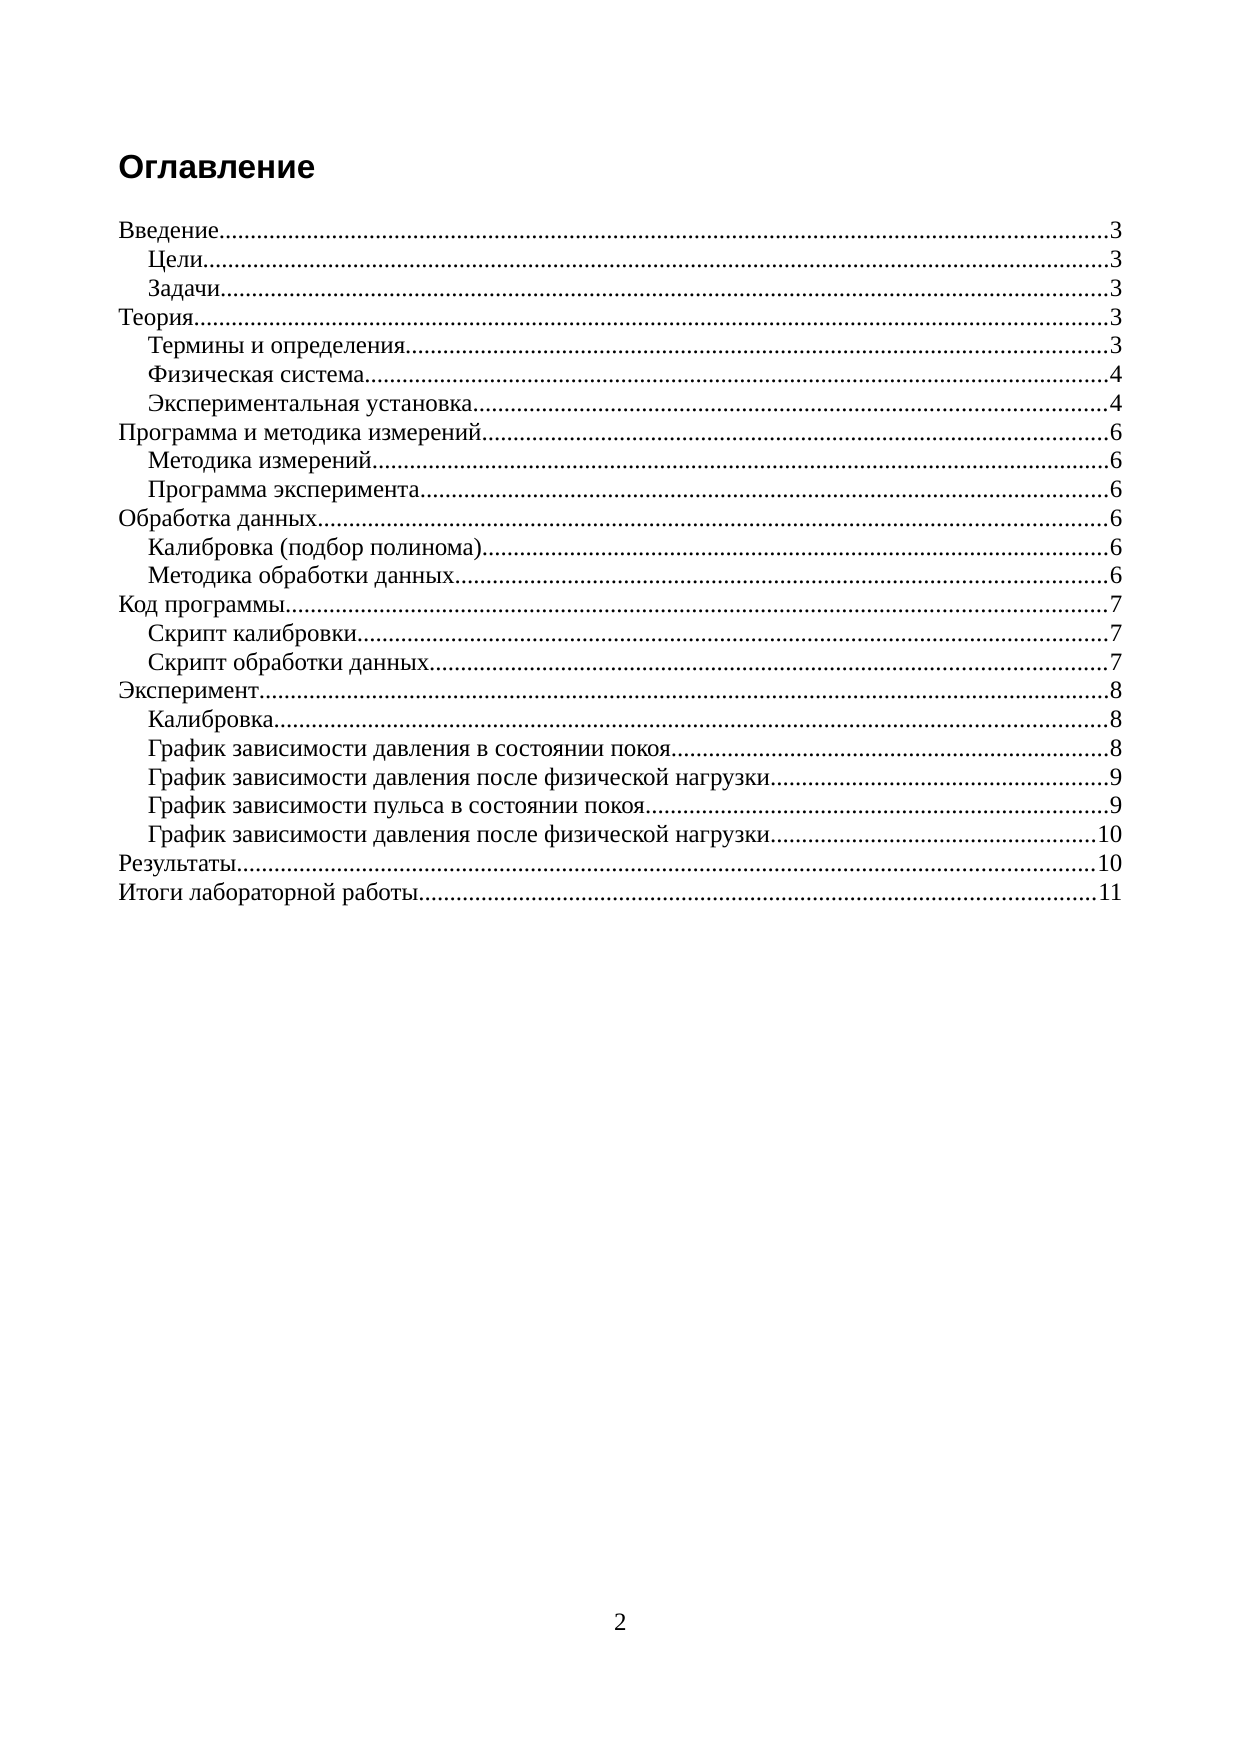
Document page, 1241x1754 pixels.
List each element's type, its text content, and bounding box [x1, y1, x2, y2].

text Результаты 10 [118, 848, 1122, 877]
text График зависимости пульса в состоянии покоя 9 [148, 791, 1122, 819]
text Скрипт калибровки 7 [148, 618, 1122, 647]
text Задачи 3 [148, 273, 1122, 302]
text Калибровка (подбор полинома) 6 [148, 532, 1122, 561]
text Эксперимент 8 [118, 676, 1122, 704]
text График зависимости давления в состоянии покоя 8 [148, 733, 1122, 762]
text Обработка данных 6 [118, 503, 1122, 532]
text Методика измерений 6 [148, 446, 1122, 474]
text График зависимости давления после физической нагрузки 9 [148, 762, 1122, 791]
text Термины и определения 3 [148, 331, 1122, 359]
text Программа эксперимента 6 [148, 474, 1122, 503]
text Экспериментальная установка 4 [148, 388, 1122, 417]
text Итоги лабораторной работы 11 [118, 877, 1122, 906]
text Физическая система 4 [148, 359, 1122, 388]
text Программа и методика измерений 6 [118, 417, 1122, 446]
subtitle Оглавление [118, 148, 1122, 186]
text Цели 3 [148, 244, 1122, 273]
text Введение 3 [118, 216, 1122, 244]
text График зависимости давления после физической нагрузки 10 [148, 819, 1122, 848]
text Калибровка 8 [148, 704, 1122, 733]
text Код программы 7 [118, 589, 1122, 618]
text Скрипт обработки данных 7 [148, 647, 1122, 676]
text Методика обработки данных 6 [148, 561, 1122, 589]
text Теория 3 [118, 302, 1122, 331]
